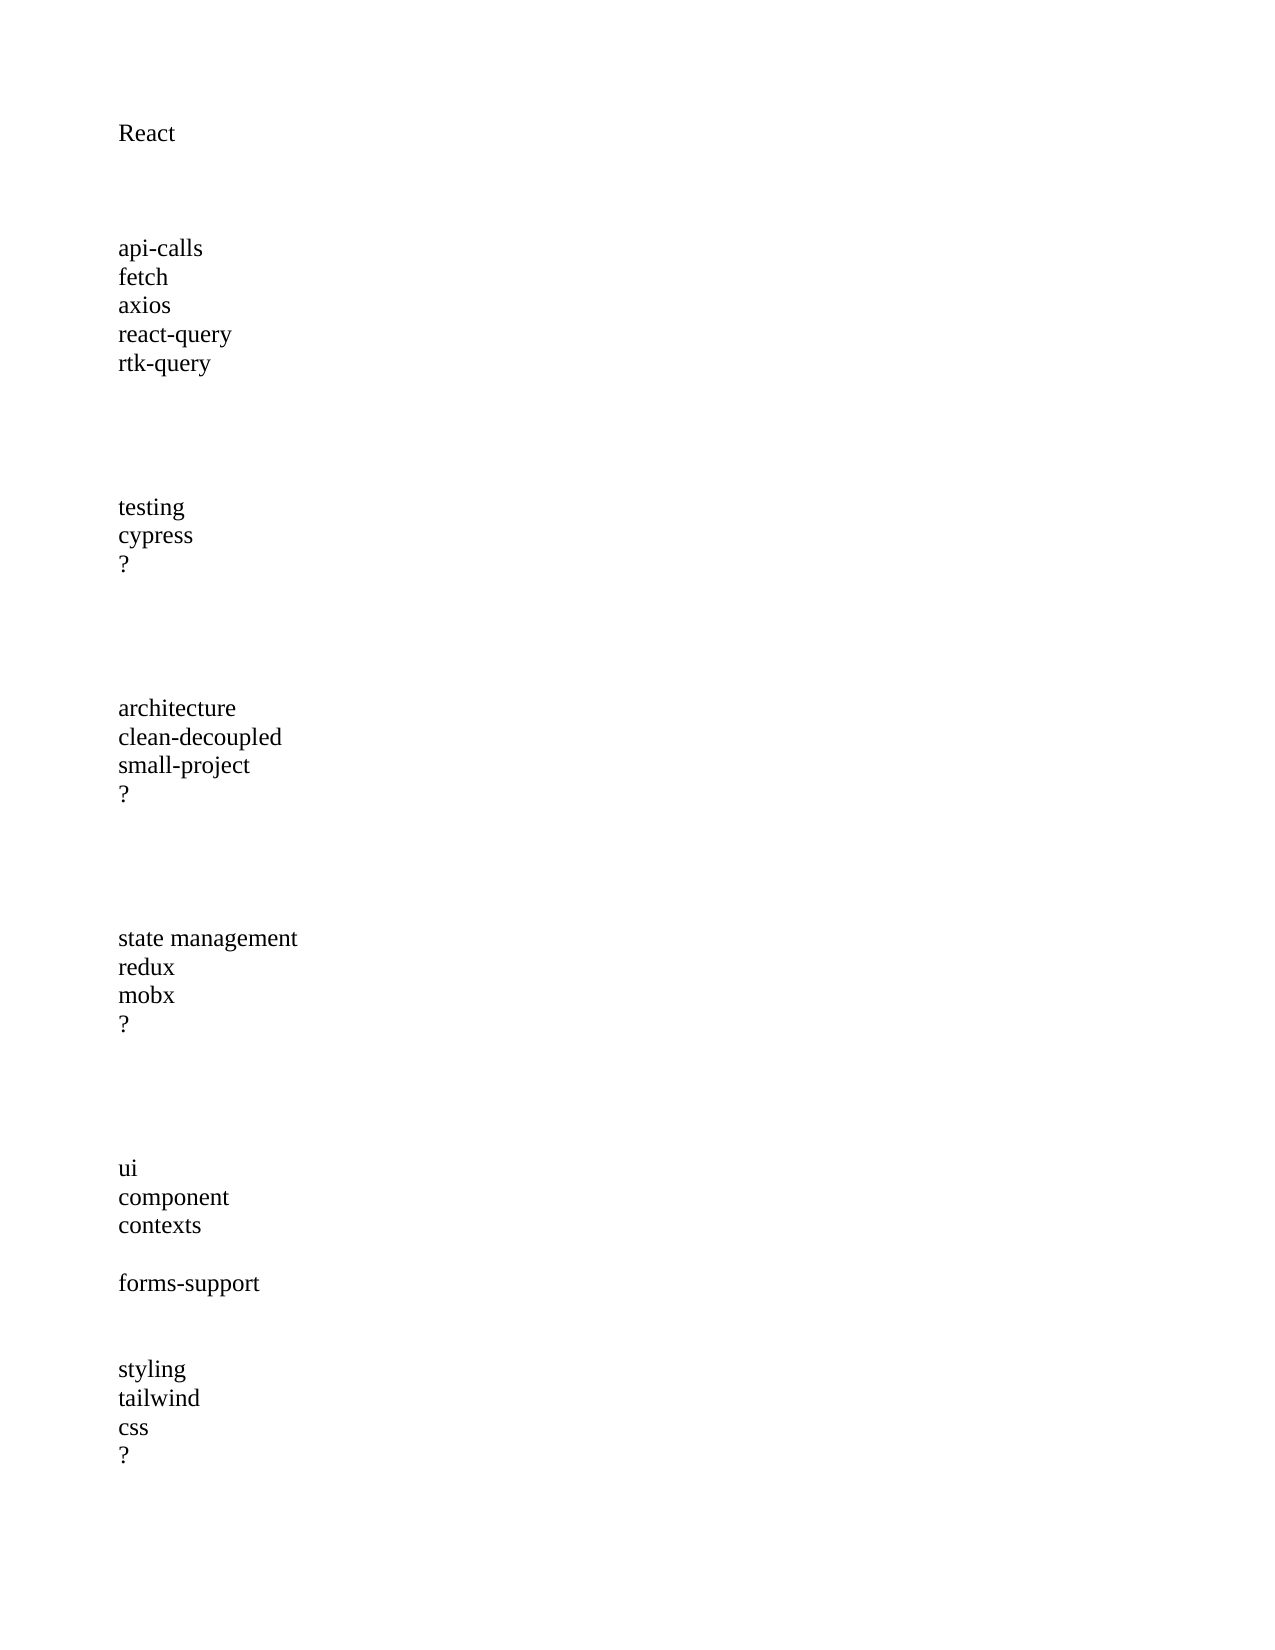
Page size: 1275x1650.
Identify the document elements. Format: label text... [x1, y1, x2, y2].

text ? [118, 779, 1157, 808]
text mobx [118, 981, 1157, 1009]
text forms-support [118, 1268, 1157, 1297]
text ? [118, 1009, 1157, 1038]
text fetch [118, 262, 1157, 291]
text testing [118, 492, 1157, 521]
text architecture [118, 693, 1157, 722]
text contexts [118, 1211, 1157, 1239]
text redux [118, 952, 1157, 981]
text rtk-query [118, 348, 1157, 377]
text tailwind [118, 1383, 1157, 1412]
text React [118, 118, 1157, 147]
text small-project [118, 751, 1157, 779]
text css [118, 1412, 1157, 1441]
text react-query [118, 319, 1157, 348]
text cypress [118, 521, 1157, 549]
text clean-decoupled [118, 722, 1157, 751]
text styling [118, 1354, 1157, 1383]
text component [118, 1182, 1157, 1211]
text ? [118, 549, 1157, 578]
text ? [118, 1441, 1157, 1469]
text axios [118, 291, 1157, 319]
text api-calls [118, 233, 1157, 262]
text state management [118, 923, 1157, 952]
text ui [118, 1153, 1157, 1182]
